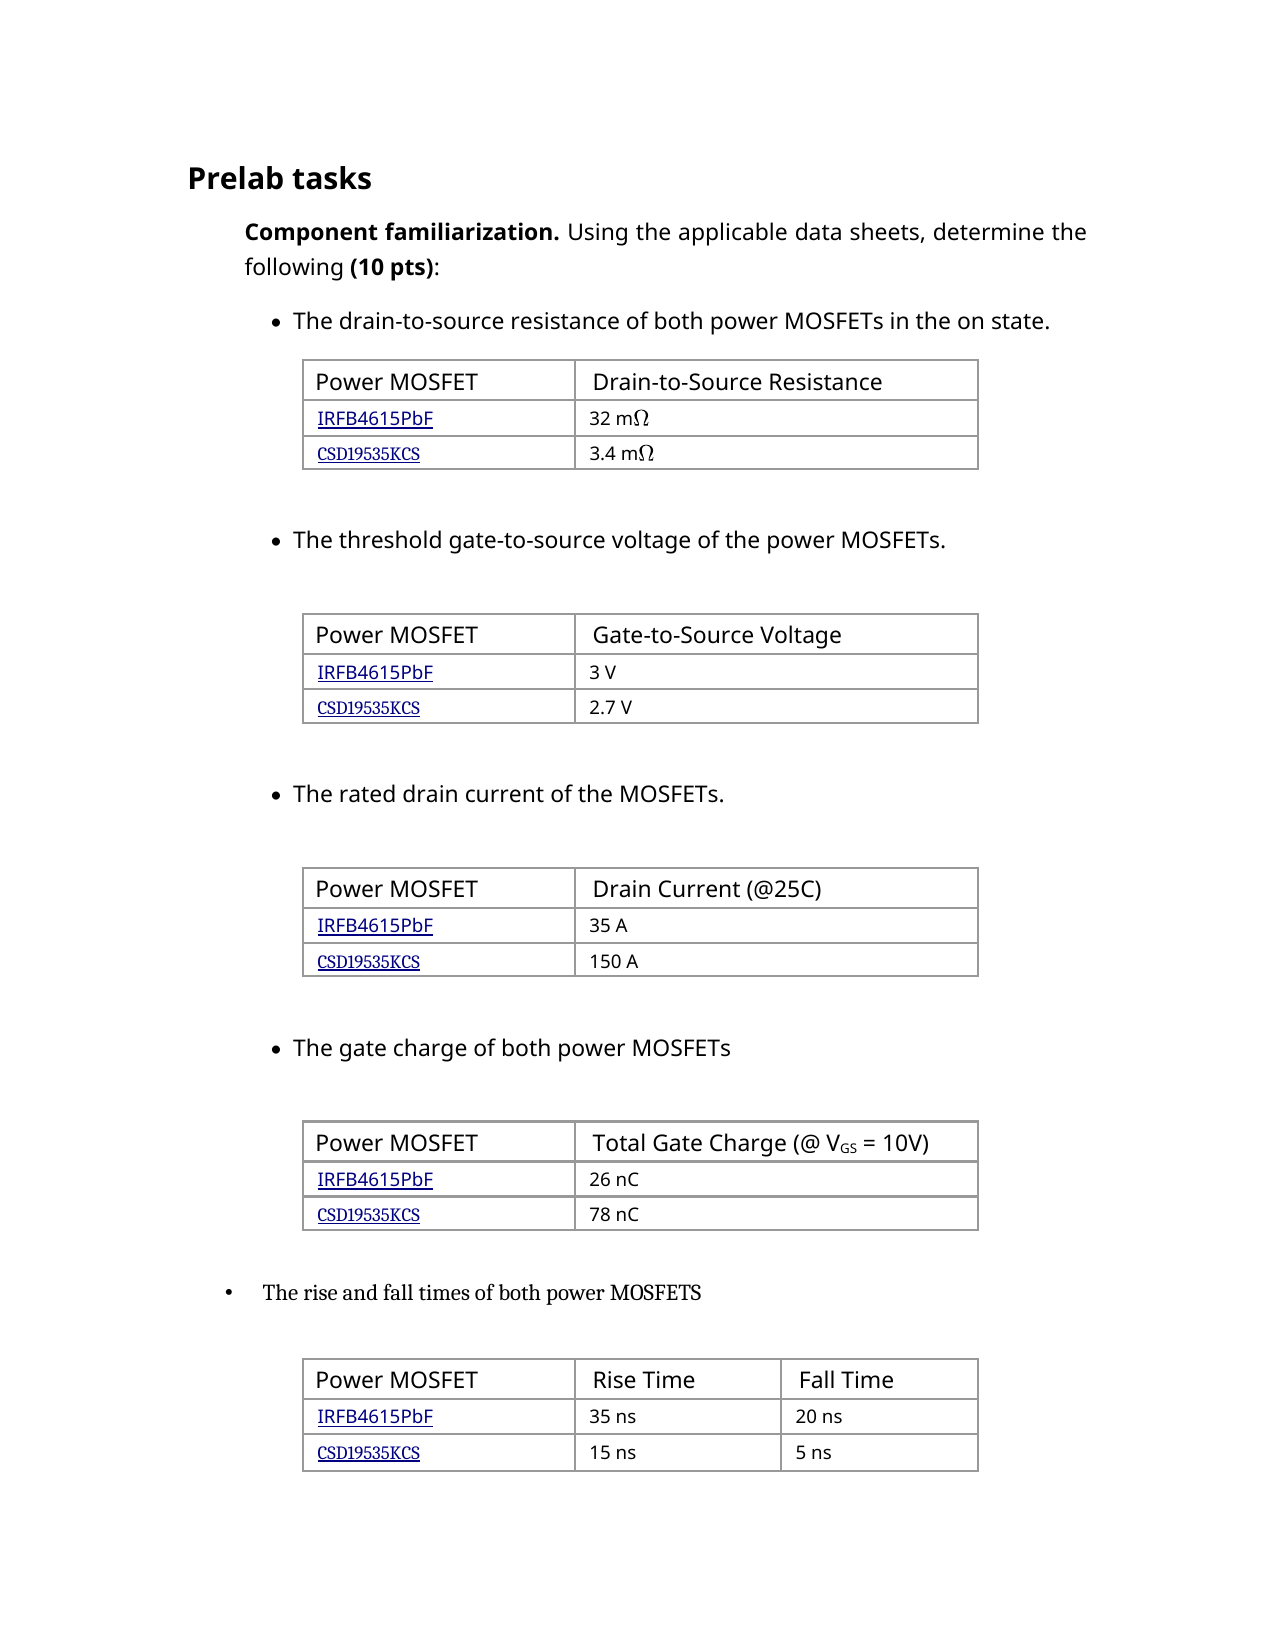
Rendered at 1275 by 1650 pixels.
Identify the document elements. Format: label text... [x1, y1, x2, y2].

table_cell 5 ns [782, 1435, 977, 1470]
table_cell CSD19535KCS [304, 944, 574, 975]
list The drain-to-source resistance of both power MOSFETs in the on state. [270, 305, 1087, 336]
table_cell 15 ns [576, 1435, 780, 1470]
table_cell 35 A [576, 909, 977, 942]
list The gate charge of both power MOSFETs [270, 1032, 1087, 1097]
table_cell 32 m [576, 401, 977, 434]
table_cell IRFB4615PbF [304, 1400, 574, 1433]
table_header Drain-to-Source Resistance [576, 361, 977, 399]
table_cell CSD19535KCS [304, 1198, 574, 1229]
table_cell IRFB4615PbF [304, 1163, 574, 1195]
list The rise and fall times of both power MOSFETS [225, 1280, 1087, 1335]
table_header Power MOSFET [304, 361, 574, 399]
table_header Power MOSFET [304, 615, 574, 653]
table_cell 3.4 m [576, 437, 977, 468]
table_cell 20 ns [782, 1400, 977, 1433]
table_header Drain Current (@25C) [576, 869, 977, 907]
table_header Power MOSFET [304, 1360, 574, 1398]
table_header Total Gate Charge (@ VGS = 10V) [576, 1123, 977, 1160]
table_header Power MOSFET [304, 869, 574, 907]
table_cell 78 nC [576, 1198, 977, 1229]
table_cell 26 nC [576, 1163, 977, 1195]
table_header Rise Time [576, 1360, 780, 1398]
table_cell IRFB4615PbF [304, 401, 574, 434]
table_cell CSD19535KCS [304, 437, 574, 468]
table_cell CSD19535KCS [304, 690, 574, 722]
table_header Gate-to-Source Voltage [576, 615, 977, 653]
subtitle Prelab tasks [187, 157, 1087, 198]
list The rated drain current of the MOSFETs. [270, 778, 1087, 843]
list The threshold gate-to-source voltage of the power MOSFETs. [270, 524, 1087, 590]
table_cell CSD19535KCS [304, 1435, 574, 1470]
table_header Power MOSFET [304, 1123, 574, 1160]
table_cell 3 V [576, 655, 977, 688]
table_cell 2.7 V [576, 690, 977, 722]
table_cell IRFB4615PbF [304, 909, 574, 942]
table_cell IRFB4615PbF [304, 655, 574, 688]
table_header Fall Time [782, 1360, 977, 1398]
list Component familiarization. Using the applicable data sheets, determine the following (10 pts): [215, 216, 1087, 282]
table_cell 150 A [576, 944, 977, 975]
table_cell 35 ns [576, 1400, 780, 1433]
